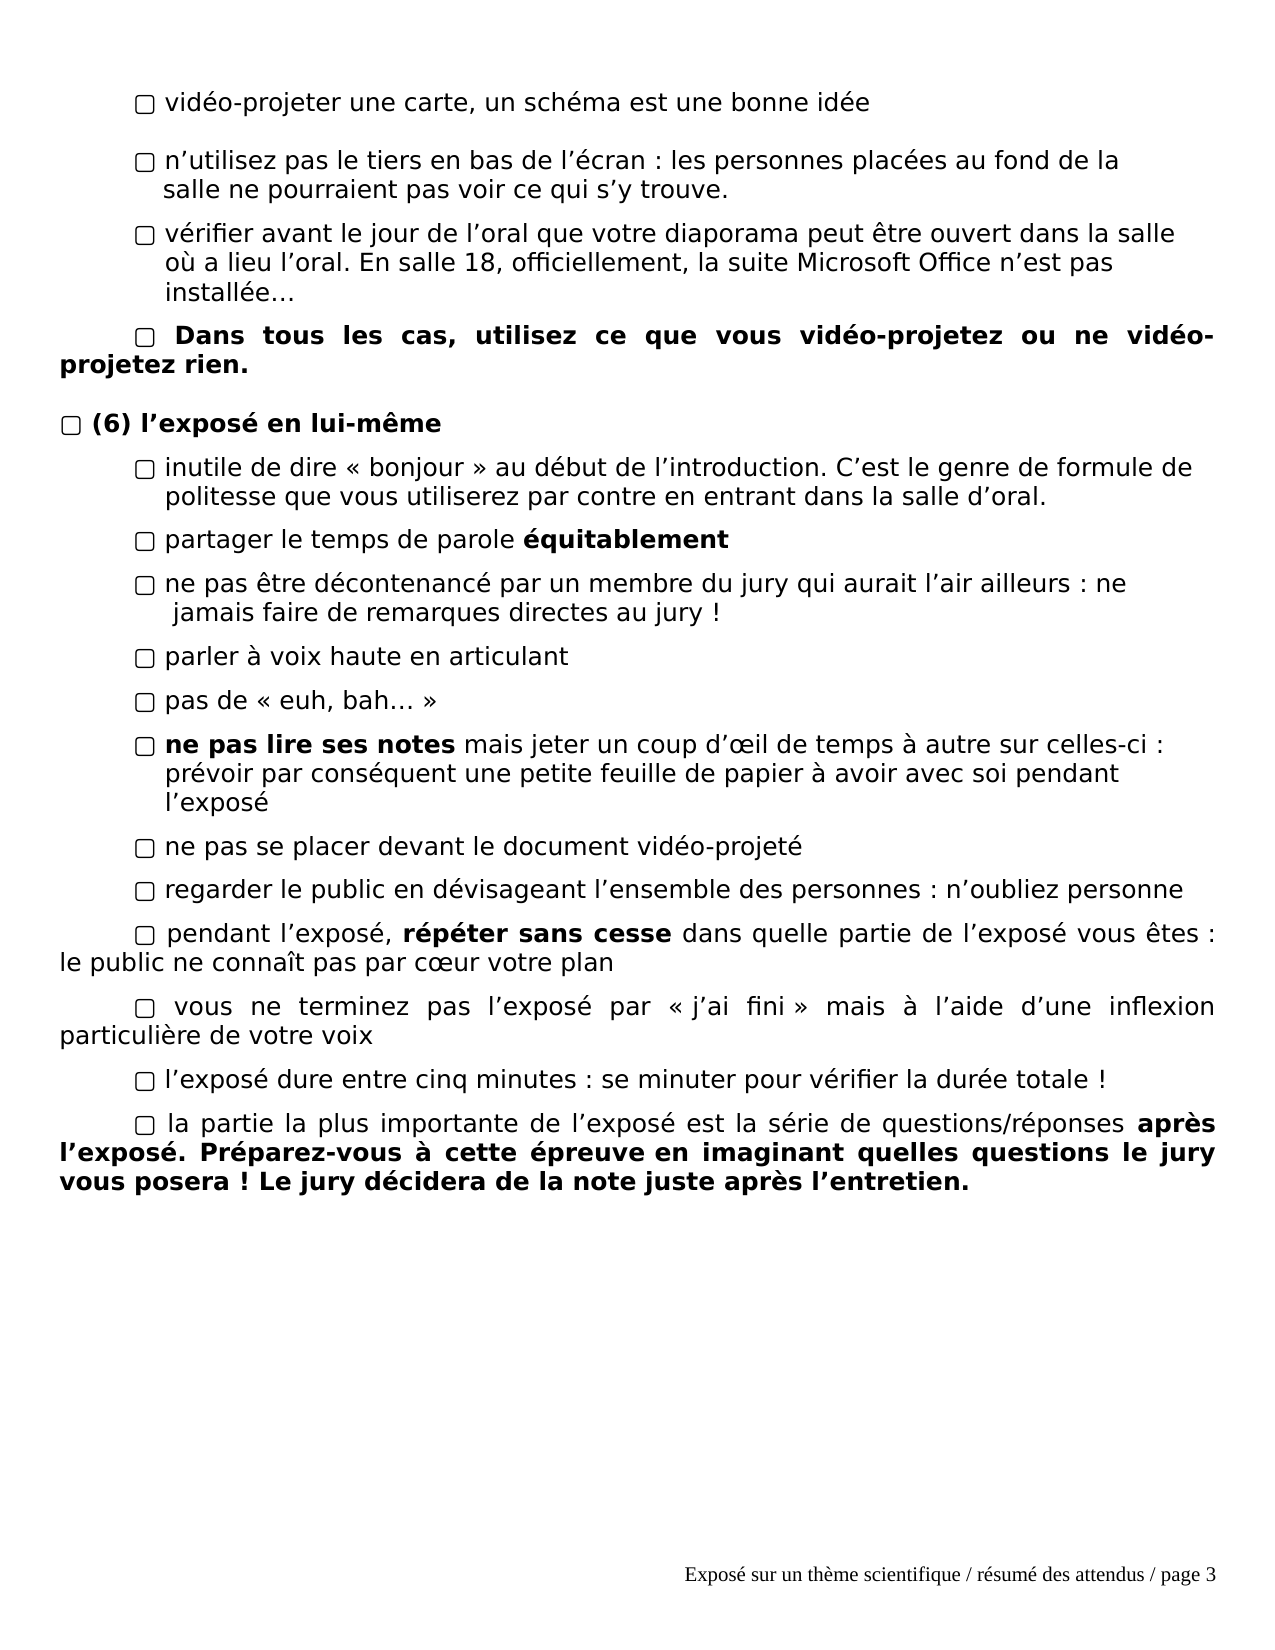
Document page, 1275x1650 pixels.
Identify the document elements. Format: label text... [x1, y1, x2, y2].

text jamais faire de remarques directes au jury ! [59, 599, 1216, 628]
text ▢ ne pas lire ses notes mais jeter un coup d’œil de temps à autre sur celles-ci : [59, 730, 1216, 759]
text ▢ la partie la plus importante de l’exposé est la série de questions/réponses après l’exposé. Préparez-vous à cette épreuve en imaginant quelles questions le jury vous posera ! Le jury décidera de la note juste après l’entretien. [59, 1109, 1216, 1197]
text installée… [59, 278, 1216, 307]
text ▢ vidéo-projeter une carte, un schéma est une bonne idée [59, 88, 1216, 117]
text ▢ pendant l’exposé, répéter sans cesse dans quelle partie de l’exposé vous êtes : le public ne connaît pas par cœur votre plan [59, 919, 1216, 978]
text ▢ n’utilisez pas le tiers en bas de l’écran : les personnes placées au fond de la [59, 147, 1216, 176]
text l’exposé [59, 788, 1216, 817]
text prévoir par conséquent une petite feuille de papier à avoir avec soi pendant [59, 759, 1216, 788]
text ▢ l’exposé dure entre cinq minutes : se minuter pour vérifier la durée totale ! [59, 1065, 1216, 1094]
text ▢ ne pas être décontenancé par un membre du jury qui aurait l’air ailleurs : ne [59, 569, 1216, 599]
text ▢ (6) l’exposé en lui-même [59, 409, 1216, 438]
text ▢ vérifier avant le jour de l’oral que votre diaporama peut être ouvert dans la salle [59, 219, 1216, 249]
text où a lieu l’oral. En salle 18, officiellement, la suite Microsoft Office n’est pas [59, 249, 1216, 278]
text ▢ vous ne terminez pas l’exposé par « j’ai fini » mais à l’aide d’une inflexion particulière de votre voix [59, 992, 1216, 1051]
text ▢ partager le temps de parole équitablement [59, 526, 1216, 555]
text ▢ pas de « euh, bah… » [59, 686, 1216, 715]
text ▢ inutile de dire « bonjour » au début de l’introduction. C’est le genre de formule de [59, 453, 1216, 482]
text ▢ Dans tous les cas, utilisez ce que vous vidéo-projetez ou ne vidéo-projetez rien. [59, 322, 1216, 380]
text ▢ regarder le public en dévisageant l’ensemble des personnes : n’oubliez personne [59, 876, 1216, 905]
text salle ne pourraient pas voir ce qui s’y trouve. [59, 176, 1216, 205]
text ▢ parler à voix haute en articulant [59, 642, 1216, 672]
text ▢ ne pas se placer devant le document vidéo-projeté [59, 832, 1216, 861]
text politesse que vous utiliserez par contre en entrant dans la salle d’oral. [59, 482, 1216, 511]
